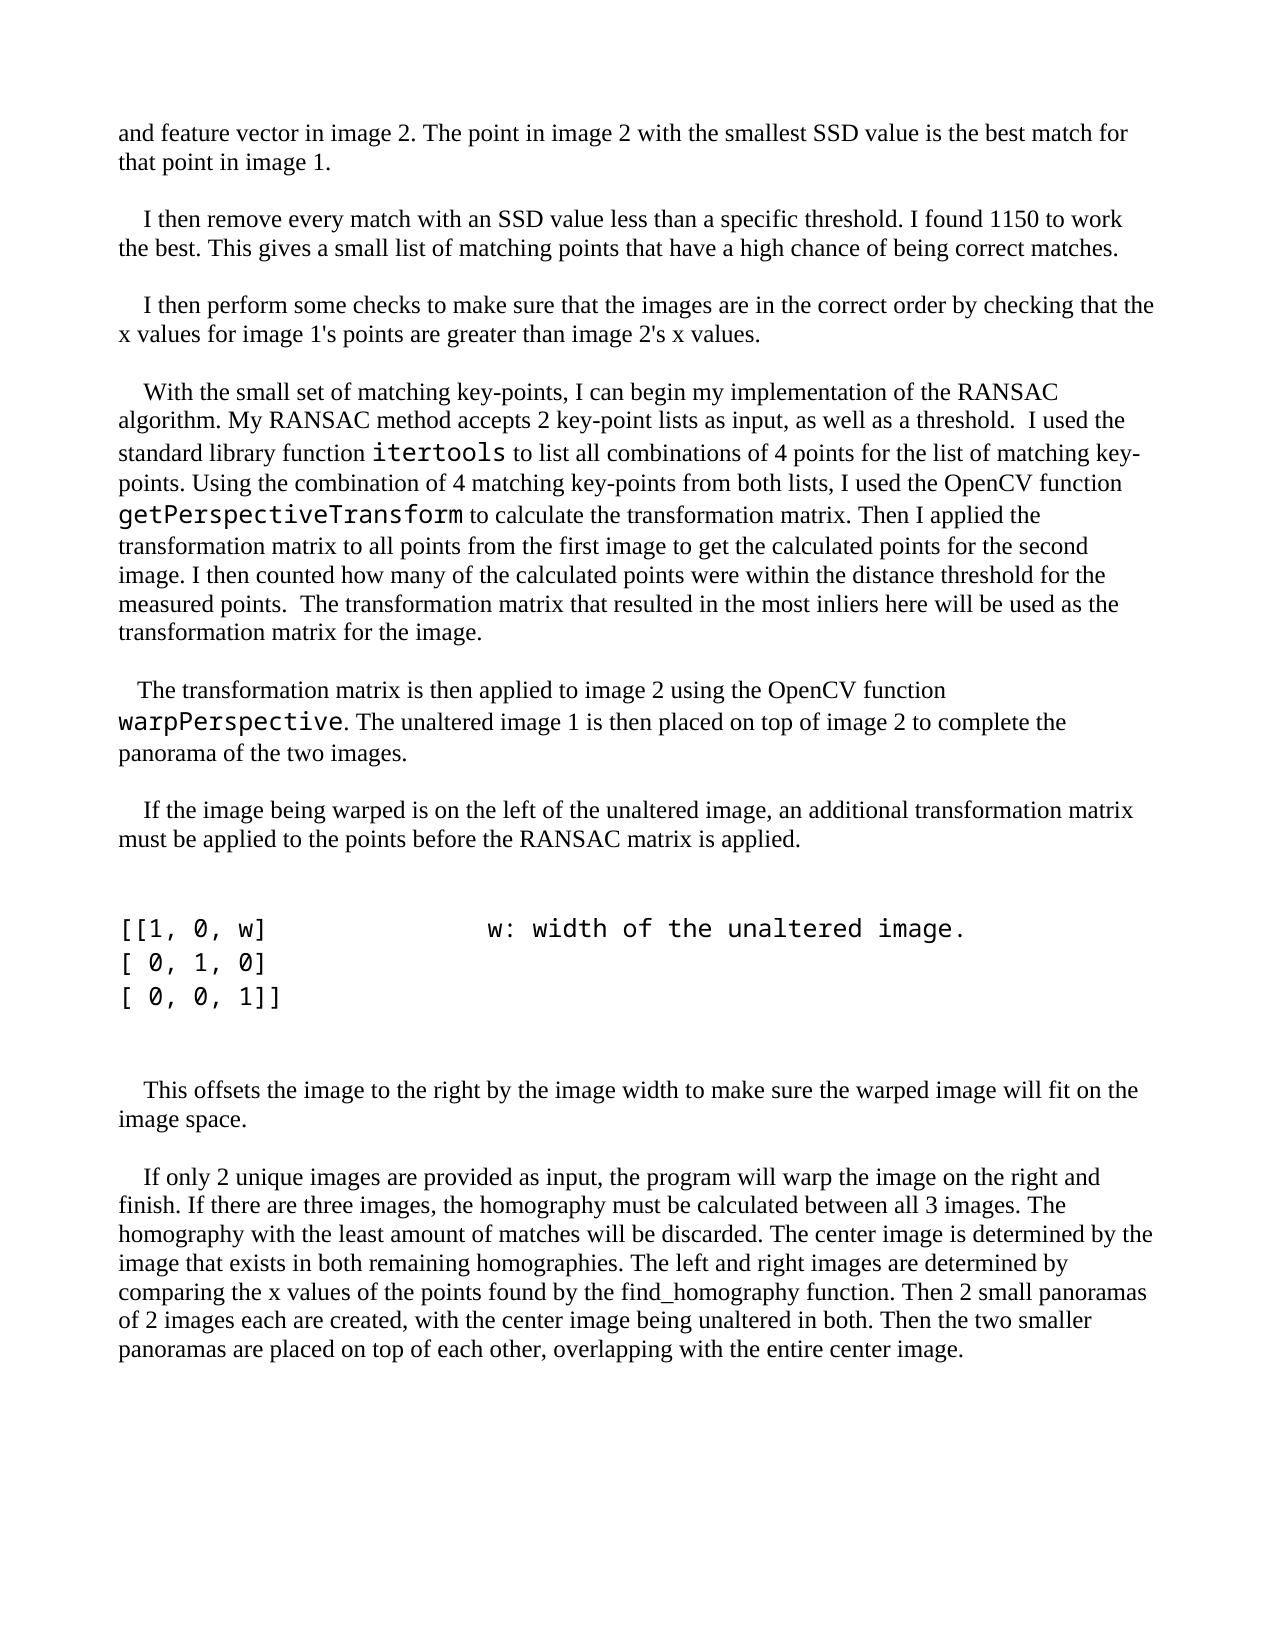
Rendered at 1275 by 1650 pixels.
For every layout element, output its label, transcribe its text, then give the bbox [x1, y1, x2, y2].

text [[1, 0, w] w: width of the unaltered image. [118, 910, 1157, 944]
text The transformation matrix is then applied to image 2 using the OpenCV function warpPerspective. The unaltered image 1 is then placed on top of image 2 to complete the panorama of the two images. [118, 675, 1157, 767]
text If only 2 unique images are provided as input, the program will warp the image on the right and finish. If there are three images, the homography must be calculated between all 3 images. The homography with the least amount of matches will be discarded. The center image is determined by the image that exists in both remaining homographies. The left and right images are determined by comparing the x values of the points found by the find_homography function. Then 2 small panoramas of 2 images each are created, with the center image being unaltered in both. Then the two smaller panoramas are placed on top of each other, overlapping with the entire center image. [118, 1162, 1157, 1363]
text and feature vector in image 2. The point in image 2 with the smallest SSD value is the best match for that point in image 1. [118, 118, 1157, 176]
text With the small set of matching key-points, I can begin my implementation of the RANSAC algorithm. My RANSAC method accepts 2 key-point lists as input, as well as a threshold. I used the standard library function itertools to list all combinations of 4 points for the list of matching key-points. Using the combination of 4 matching key-points from both lists, I used the OpenCV function getPerspectiveTransform to calculate the transformation matrix. Then I applied the transformation matrix to all points from the first image to get the calculated points for the second image. I then counted how many of the calculated points were within the distance threshold for the measured points. The transformation matrix that resulted in the most inliers here will be used as the transformation matrix for the image. [118, 377, 1157, 646]
text This offsets the image to the right by the image width to make sure the warped image will fit on the image space. [118, 1075, 1157, 1133]
text [ 0, 0, 1]] [118, 978, 1157, 1012]
text I then perform some checks to make sure that the images are in the correct order by checking that the x values for image 1's points are greater than image 2's x values. [118, 291, 1157, 348]
text [ 0, 1, 0] [118, 944, 1157, 978]
text I then remove every match with an SSD value less than a specific threshold. I found 1150 to work the best. This gives a small list of matching points that have a high chance of being correct matches. [118, 204, 1157, 262]
text If the image being warped is on the left of the unaltered image, an additional transformation matrix must be applied to the points before the RANSAC matrix is applied. [118, 795, 1157, 853]
